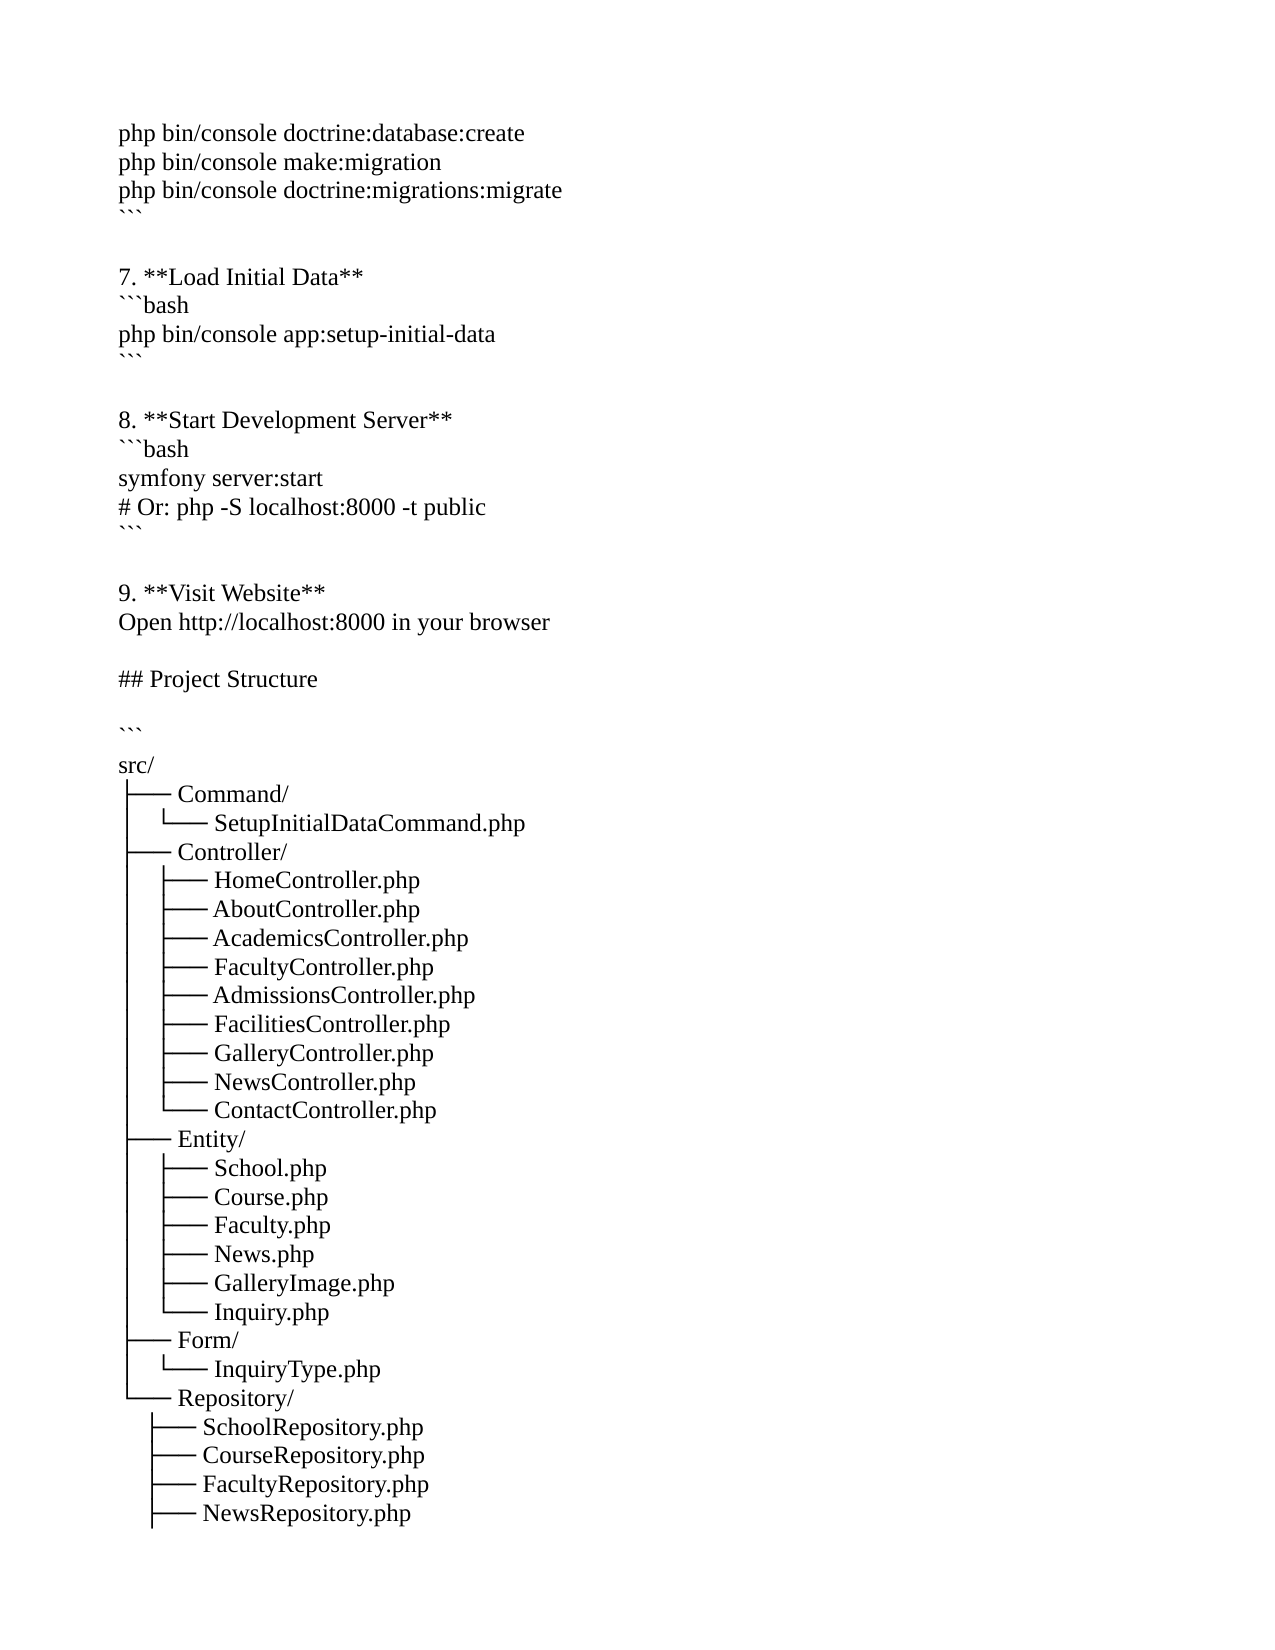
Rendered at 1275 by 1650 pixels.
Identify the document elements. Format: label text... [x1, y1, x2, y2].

text │ ├── AcademicsController.php [164, 923, 1157, 952]
text └── Repository/ [118, 1383, 1157, 1412]
text │ ├── GalleryController.php [164, 1038, 1157, 1067]
text │ ├── AcademicsController.php [128, 923, 162, 952]
text │ ├── FacilitiesController.php [164, 1009, 1157, 1038]
text src/ [118, 751, 1157, 779]
text │ ├── FacultyController.php [128, 952, 162, 981]
text ``` [118, 204, 1157, 233]
text ├── FacultyRepository.php [153, 1469, 1157, 1498]
text ├── FacultyRepository.php [118, 1469, 151, 1498]
text 9. **Visit Website** [118, 578, 1157, 607]
text ## Project Structure [118, 664, 1157, 693]
text symfony server:start [118, 463, 1157, 492]
text # Or: php -S localhost:8000 -t public [118, 492, 1157, 521]
text │ ├── HomeController.php [164, 866, 1157, 894]
text ├── CourseRepository.php [118, 1441, 151, 1469]
text │ ├── News.php [128, 1239, 162, 1268]
text │ ├── School.php [164, 1153, 1157, 1182]
text ``` [118, 722, 1157, 751]
text │ ├── NewsController.php [164, 1067, 1157, 1096]
text │ ├── NewsController.php [128, 1067, 162, 1096]
text │ └── InquiryType.php [128, 1354, 1157, 1383]
text ├── SchoolRepository.php [118, 1412, 151, 1441]
text │ ├── AdmissionsController.php [128, 981, 162, 1009]
text ├── Entity/ [118, 1124, 126, 1153]
text ```bash [118, 291, 1157, 319]
text │ ├── HomeController.php [128, 866, 162, 894]
text │ ├── GalleryController.php [128, 1038, 162, 1067]
text ├── Command/ [128, 779, 1157, 808]
text │ ├── AboutController.php [128, 894, 162, 923]
text │ ├── FacilitiesController.php [128, 1009, 162, 1038]
text │ ├── GalleryImage.php [164, 1268, 1157, 1297]
text 8. **Start Development Server** [118, 406, 1157, 434]
text ``` [118, 521, 1157, 549]
text │ ├── Faculty.php [128, 1211, 162, 1239]
text │ ├── School.php [128, 1153, 162, 1182]
text ├── SchoolRepository.php [153, 1412, 1157, 1441]
text │ ├── AdmissionsController.php [164, 981, 1157, 1009]
text ├── Form/ [118, 1326, 126, 1354]
text │ ├── AboutController.php [164, 894, 1157, 923]
text │ └── Inquiry.php [128, 1297, 1157, 1326]
text php bin/console doctrine:migrations:migrate [118, 176, 1157, 204]
text ├── Entity/ [128, 1124, 1157, 1153]
text ```bash [118, 434, 1157, 463]
text │ ├── News.php [164, 1239, 1157, 1268]
text │ ├── Course.php [128, 1182, 162, 1211]
text │ ├── FacultyController.php [164, 952, 1157, 981]
text php bin/console make:migration [118, 147, 1157, 176]
text ├── Form/ [128, 1326, 1157, 1354]
text │ └── ContactController.php [128, 1096, 1157, 1124]
text ├── NewsRepository.php [153, 1498, 1157, 1527]
text ``` [118, 348, 1157, 377]
text │ ├── GalleryImage.php [128, 1268, 162, 1297]
text │ └── SetupInitialDataCommand.php [128, 808, 1157, 837]
text │ ├── Course.php [164, 1182, 1157, 1211]
text ├── NewsRepository.php [118, 1498, 151, 1527]
text │ ├── Faculty.php [164, 1211, 1157, 1239]
text Open http://localhost:8000 in your browser [118, 607, 1157, 636]
text php bin/console app:setup-initial-data [118, 319, 1157, 348]
text php bin/console doctrine:database:create [118, 118, 1157, 147]
text ├── CourseRepository.php [153, 1441, 1157, 1469]
text ├── Controller/ [128, 837, 1157, 866]
text 7. **Load Initial Data** [118, 262, 1157, 291]
